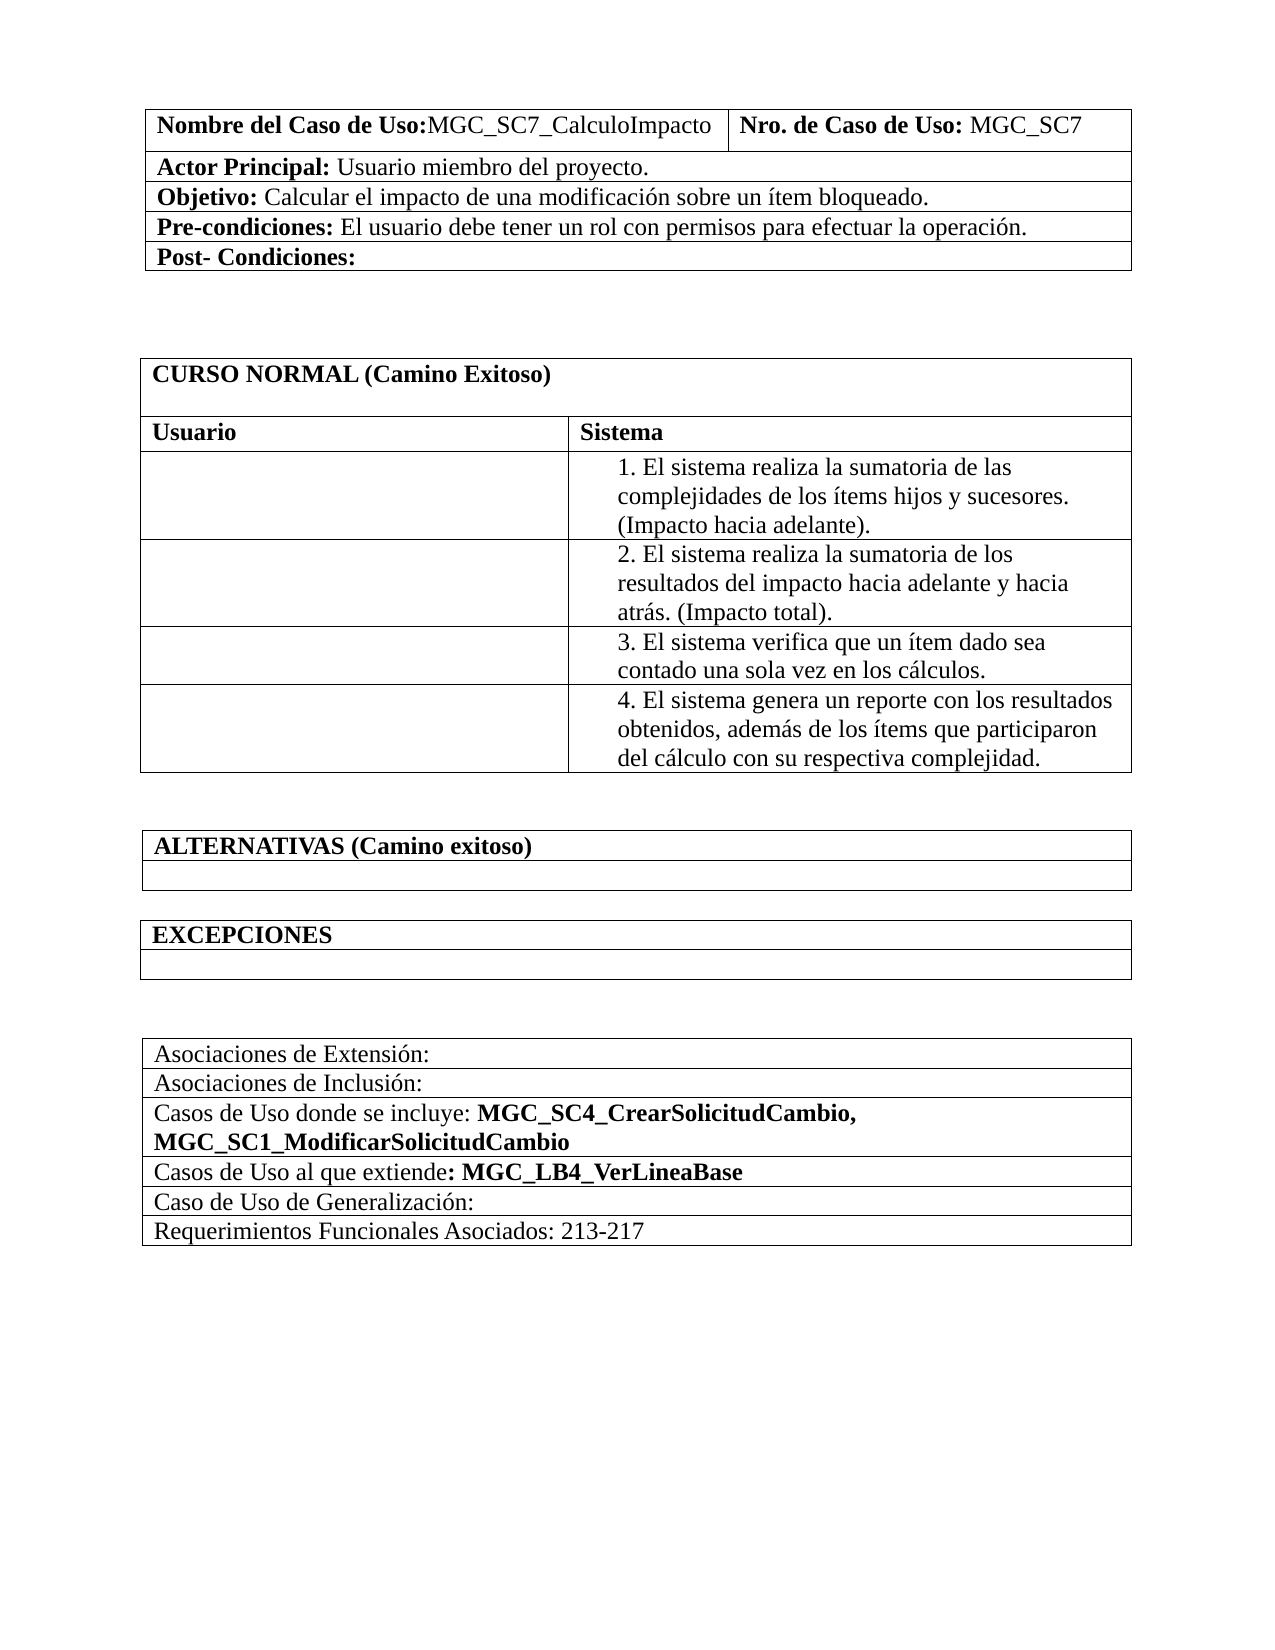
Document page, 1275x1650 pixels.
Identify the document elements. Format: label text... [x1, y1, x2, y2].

table_cell Pre-condiciones: El usuario debe tener un rol con permisos para efectuar la operación. [146, 212, 1131, 241]
table_header Nro. de Caso de Uso: MGC_SC7 [729, 110, 1131, 151]
table_cell 3. El sistema verifica que un ítem dado sea contado una sola vez en los cálculos. [569, 627, 1131, 684]
table_cell Sistema [569, 417, 1131, 451]
table_header EXCEPCIONES [141, 921, 1131, 949]
table_cell [143, 861, 1131, 890]
table_header ALTERNATIVAS (Camino exitoso) [143, 831, 1131, 860]
table_cell Usuario [141, 417, 568, 451]
table_cell [141, 540, 568, 626]
table_cell [141, 950, 1131, 979]
table_cell [141, 452, 568, 538]
table_cell [141, 685, 568, 772]
table_cell Caso de Uso de Generalización: [143, 1187, 1131, 1215]
table_cell Casos de Uso al que extiende: MGC_LB4_VerLineaBase [143, 1157, 1131, 1186]
table_cell Objetivo: Calcular el impacto de una modificación sobre un ítem bloqueado. [146, 182, 1131, 211]
table_cell Asociaciones de Inclusión: [143, 1069, 1131, 1097]
table_cell 1. El sistema realiza la sumatoria de las complejidades de los ítems hijos y sucesores. (Impacto hacia adelante). [569, 452, 1131, 538]
table_cell [141, 627, 568, 684]
table_cell 2. El sistema realiza la sumatoria de los resultados del impacto hacia adelante y hacia atrás. (Impacto total). [569, 540, 1131, 626]
table_cell Requerimientos Funcionales Asociados: 213-217 [143, 1216, 1131, 1245]
table_header Nombre del Caso de Uso:MGC_SC7_CalculoImpacto [146, 110, 728, 151]
table_cell 4. El sistema genera un reporte con los resultados obtenidos, además de los ítems que participaron del cálculo con su respectiva complejidad. [569, 685, 1131, 772]
table_header Asociaciones de Extensión: [143, 1039, 1131, 1067]
table_header CURSO NORMAL (Camino Exitoso) [141, 359, 1131, 416]
table_cell Post- Condiciones: [146, 242, 1131, 270]
table_cell Casos de Uso donde se incluye: MGC_SC4_CrearSolicitudCambio, MGC_SC1_ModificarSolicitudCambio [143, 1098, 1131, 1156]
table_cell Actor Principal: Usuario miembro del proyecto. [146, 152, 1131, 181]
